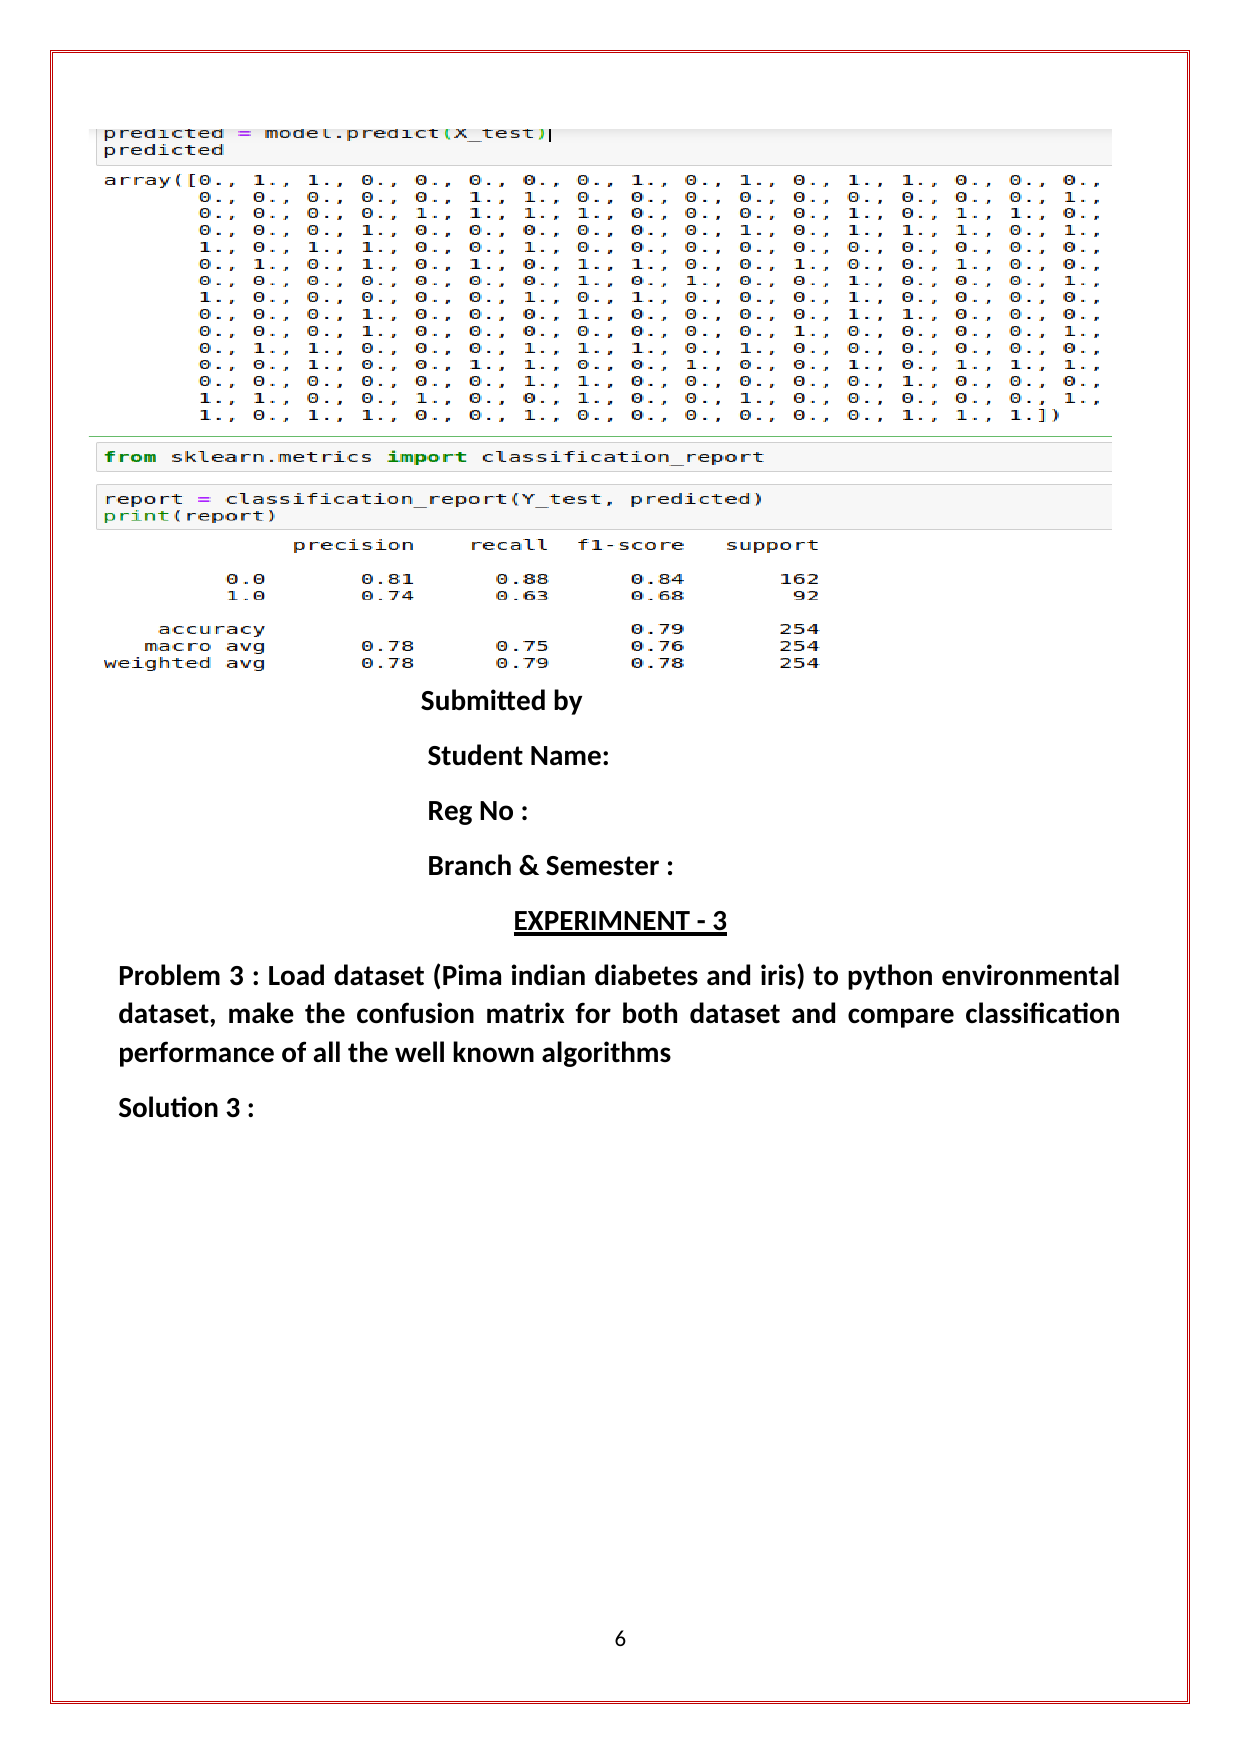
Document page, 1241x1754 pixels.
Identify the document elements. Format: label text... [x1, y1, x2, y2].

text Branch & Semester : [118, 847, 1122, 883]
picture [88, 126, 1112, 679]
text EXPERIMNENT - 3 [118, 902, 1122, 938]
text Reg No : [118, 792, 1122, 827]
text Solution 3 : [118, 1089, 1122, 1125]
text Problem 3 : Load dataset (Pima indian diabetes and iris) to python environmental dataset, make the confusion matrix for both dataset and compare classification performance of all the well known algorithms [118, 957, 1122, 1070]
text Submitted by [118, 118, 1122, 717]
text Student Name: [118, 737, 1122, 772]
